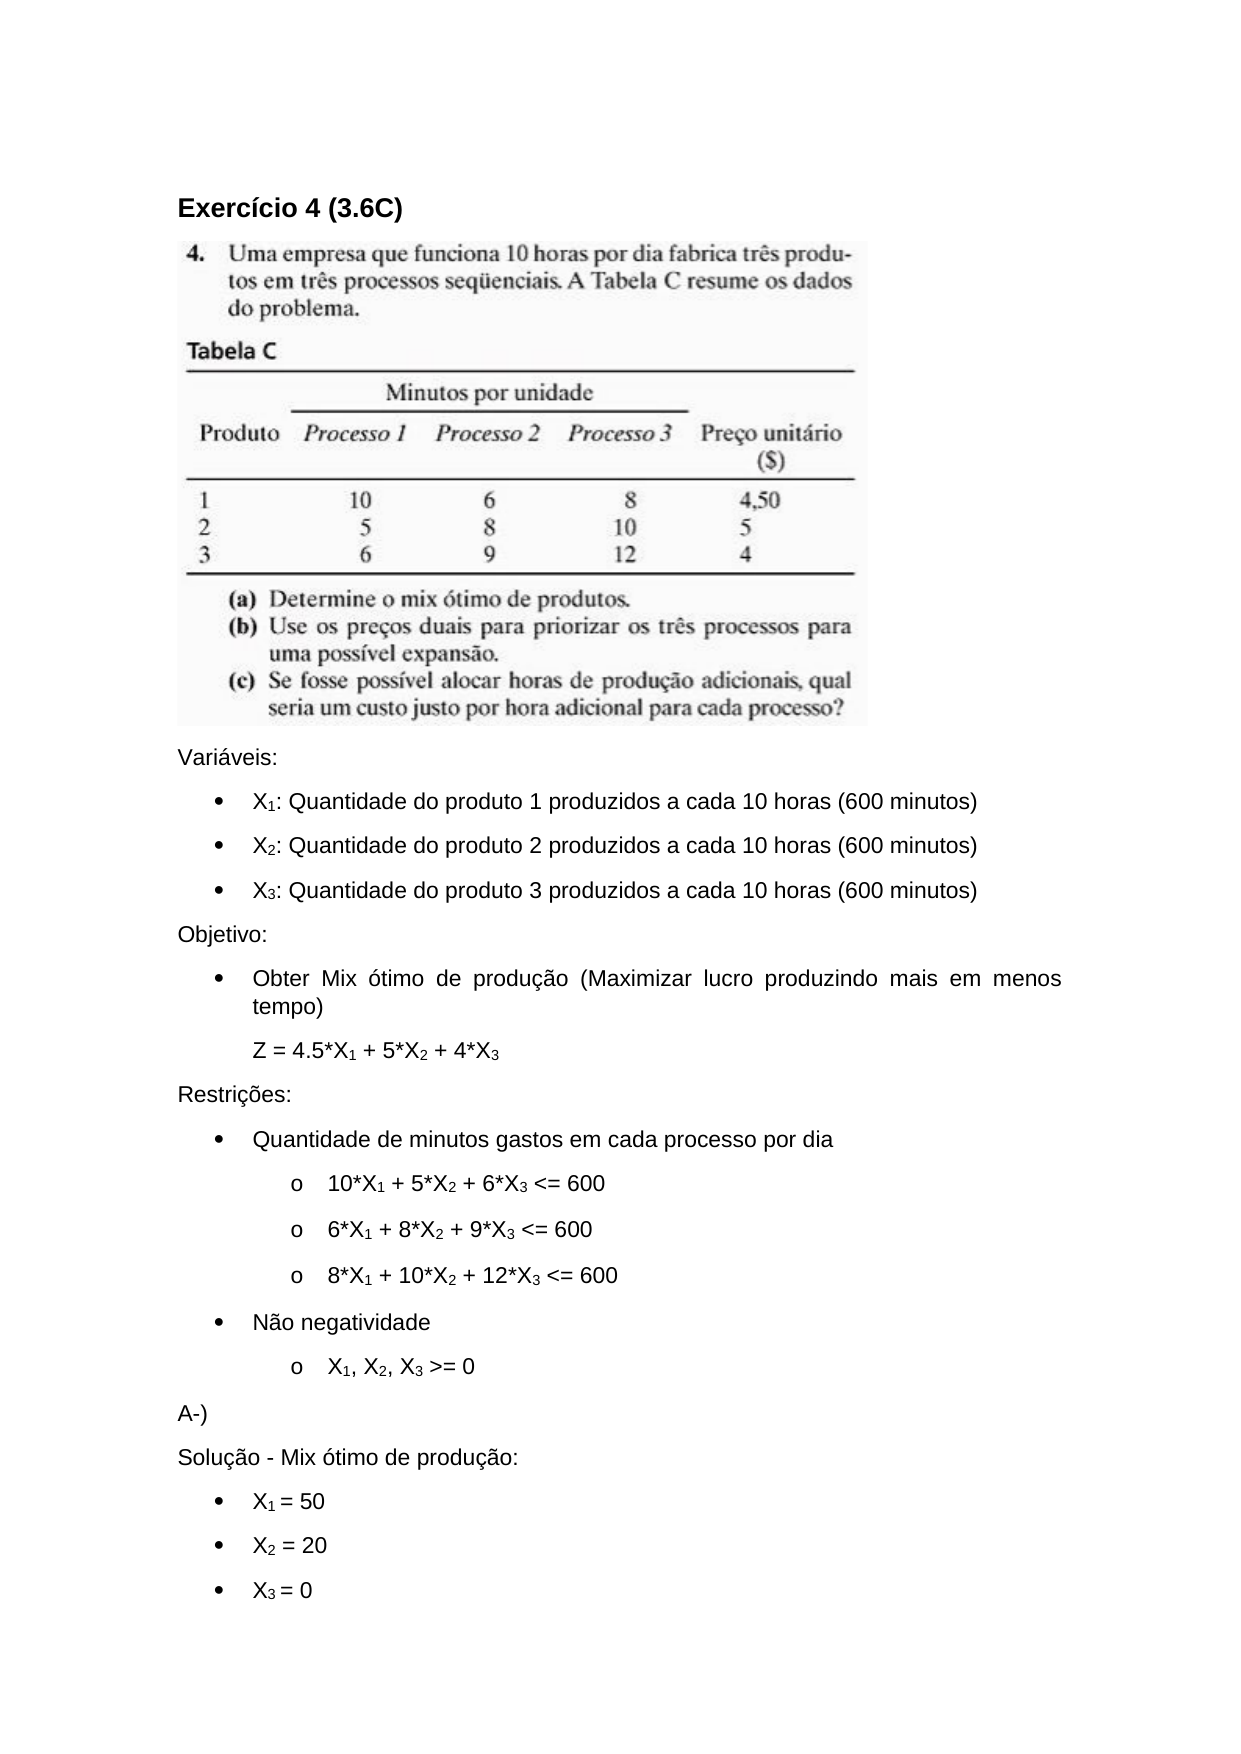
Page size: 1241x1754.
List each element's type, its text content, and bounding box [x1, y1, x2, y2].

list Não negatividade [215, 1309, 1063, 1335]
list Z = 4.5*X1 + 5*X2 + 4*X3 [252, 1037, 1063, 1063]
text Solução - Mix ótimo de produção: [177, 1444, 1063, 1470]
list X1, X2, X3 >= 0 [290, 1353, 1063, 1381]
text Variáveis: [177, 744, 1063, 770]
list X1: Quantidade do produto 1 produzidos a cada 10 horas (600 minutos) [215, 788, 1063, 814]
list 6*X1 + 8*X2 + 9*X3 <= 600 [290, 1216, 1063, 1244]
list Quantidade de minutos gastos em cada processo por dia [215, 1126, 1063, 1152]
list 8*X1 + 10*X2 + 12*X3 <= 600 [290, 1262, 1063, 1291]
list X2 = 20 [215, 1532, 1063, 1559]
text Objetivo: [177, 921, 1063, 947]
list X3 = 0 [215, 1577, 1063, 1603]
list X3: Quantidade do produto 3 produzidos a cada 10 horas (600 minutos) [215, 877, 1063, 903]
text Exercício 4 (3.6C) [177, 192, 1063, 223]
list 10*X1 + 5*X2 + 6*X3 <= 600 [290, 1170, 1063, 1198]
list X1 = 50 [215, 1488, 1063, 1514]
list Obter Mix ótimo de produção (Maximizar lucro produzindo mais em menos tempo) [215, 965, 1063, 1019]
text A-) [177, 1399, 1063, 1426]
text Restrições: [177, 1081, 1063, 1108]
list X2: Quantidade do produto 2 produzidos a cada 10 horas (600 minutos) [215, 832, 1063, 859]
